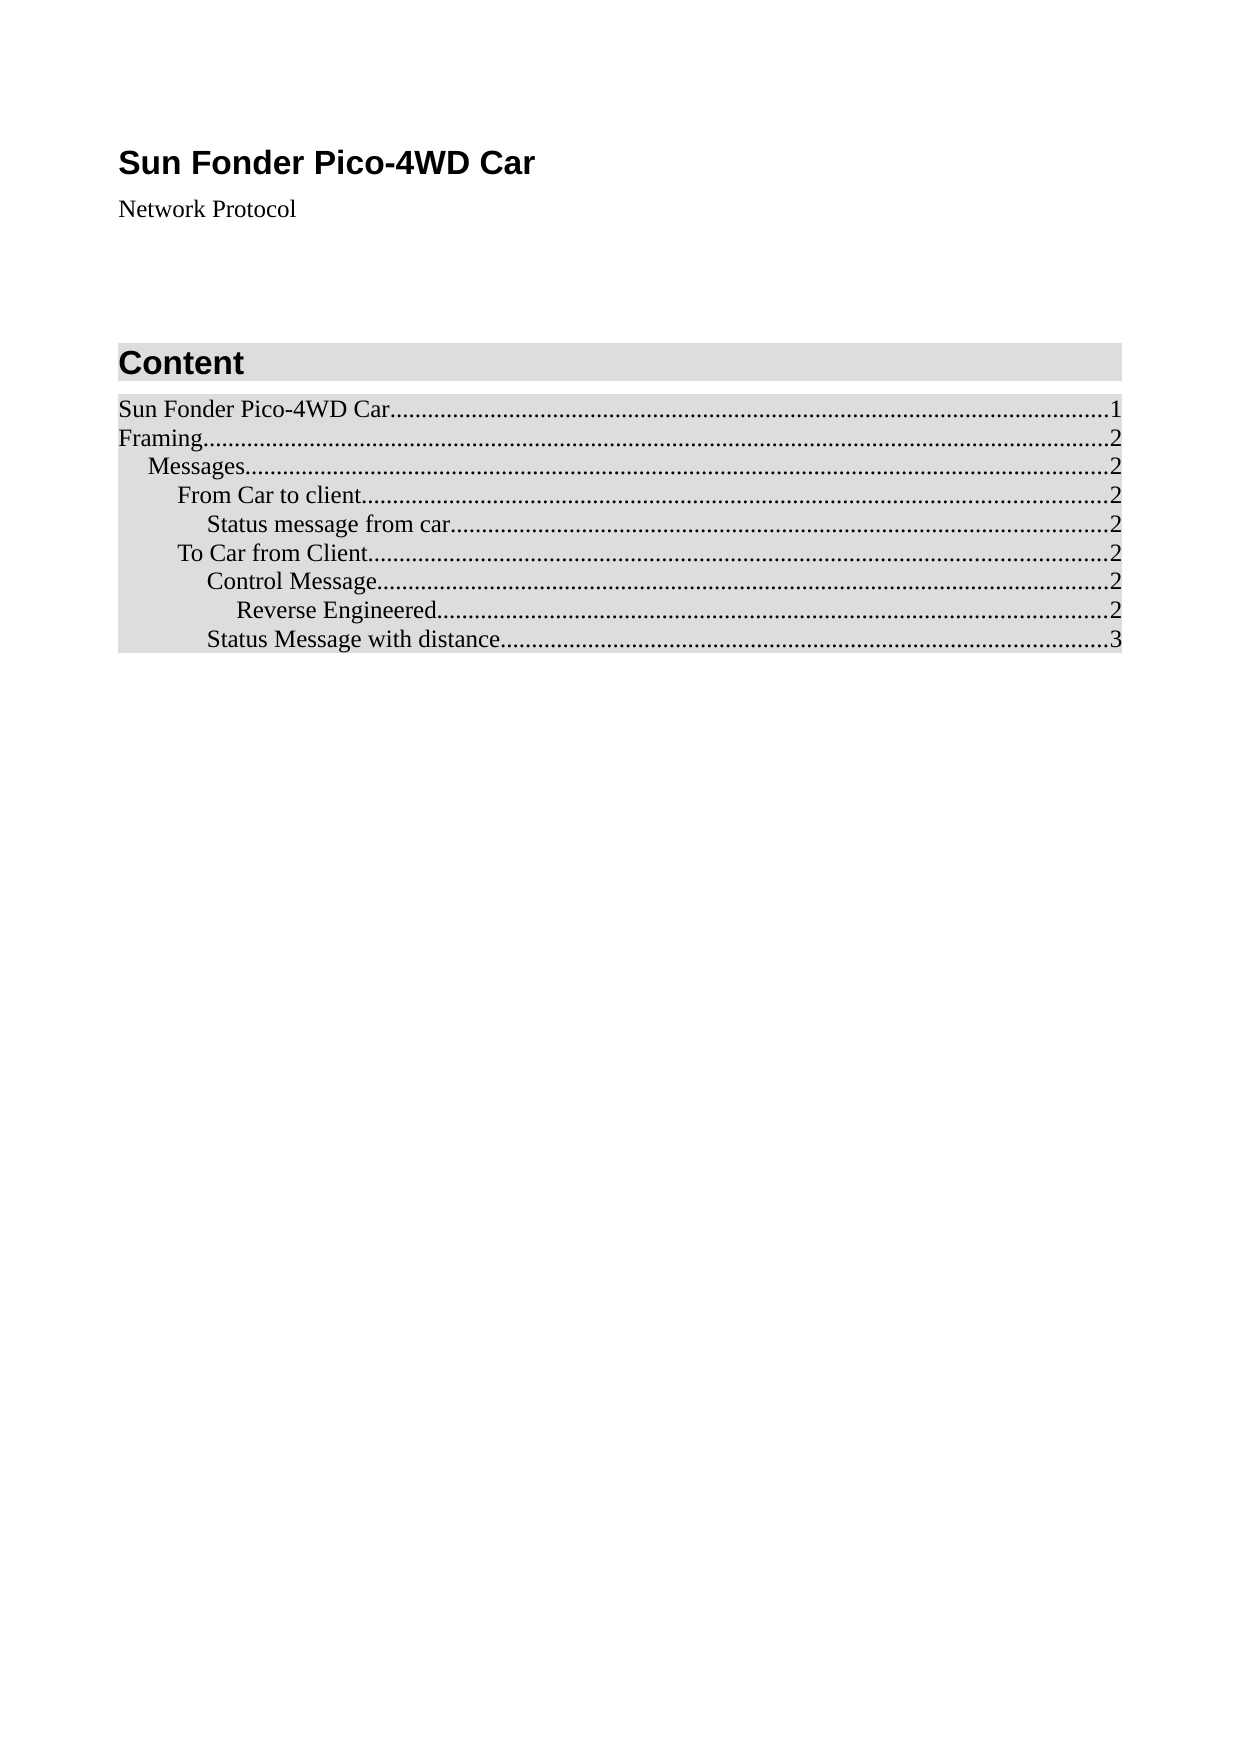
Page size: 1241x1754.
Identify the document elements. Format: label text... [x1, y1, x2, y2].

text Network Protocol [118, 194, 1122, 223]
text Sun Fonder Pico-4WD Car 1 [118, 394, 1122, 423]
text Status message from car 2 [207, 509, 1122, 538]
text Messages 2 [148, 451, 1122, 480]
text Reverse Engineered 2 [236, 595, 1122, 624]
subtitle Content [118, 343, 1122, 381]
text To Car from Client 2 [177, 538, 1122, 566]
text Control Message 2 [207, 566, 1122, 595]
text From Car to client 2 [177, 480, 1122, 509]
subtitle Sun Fonder Pico-4WD Car [118, 143, 1122, 182]
text Status Message with distance 3 [207, 624, 1122, 653]
text Framing 2 [118, 423, 1122, 451]
